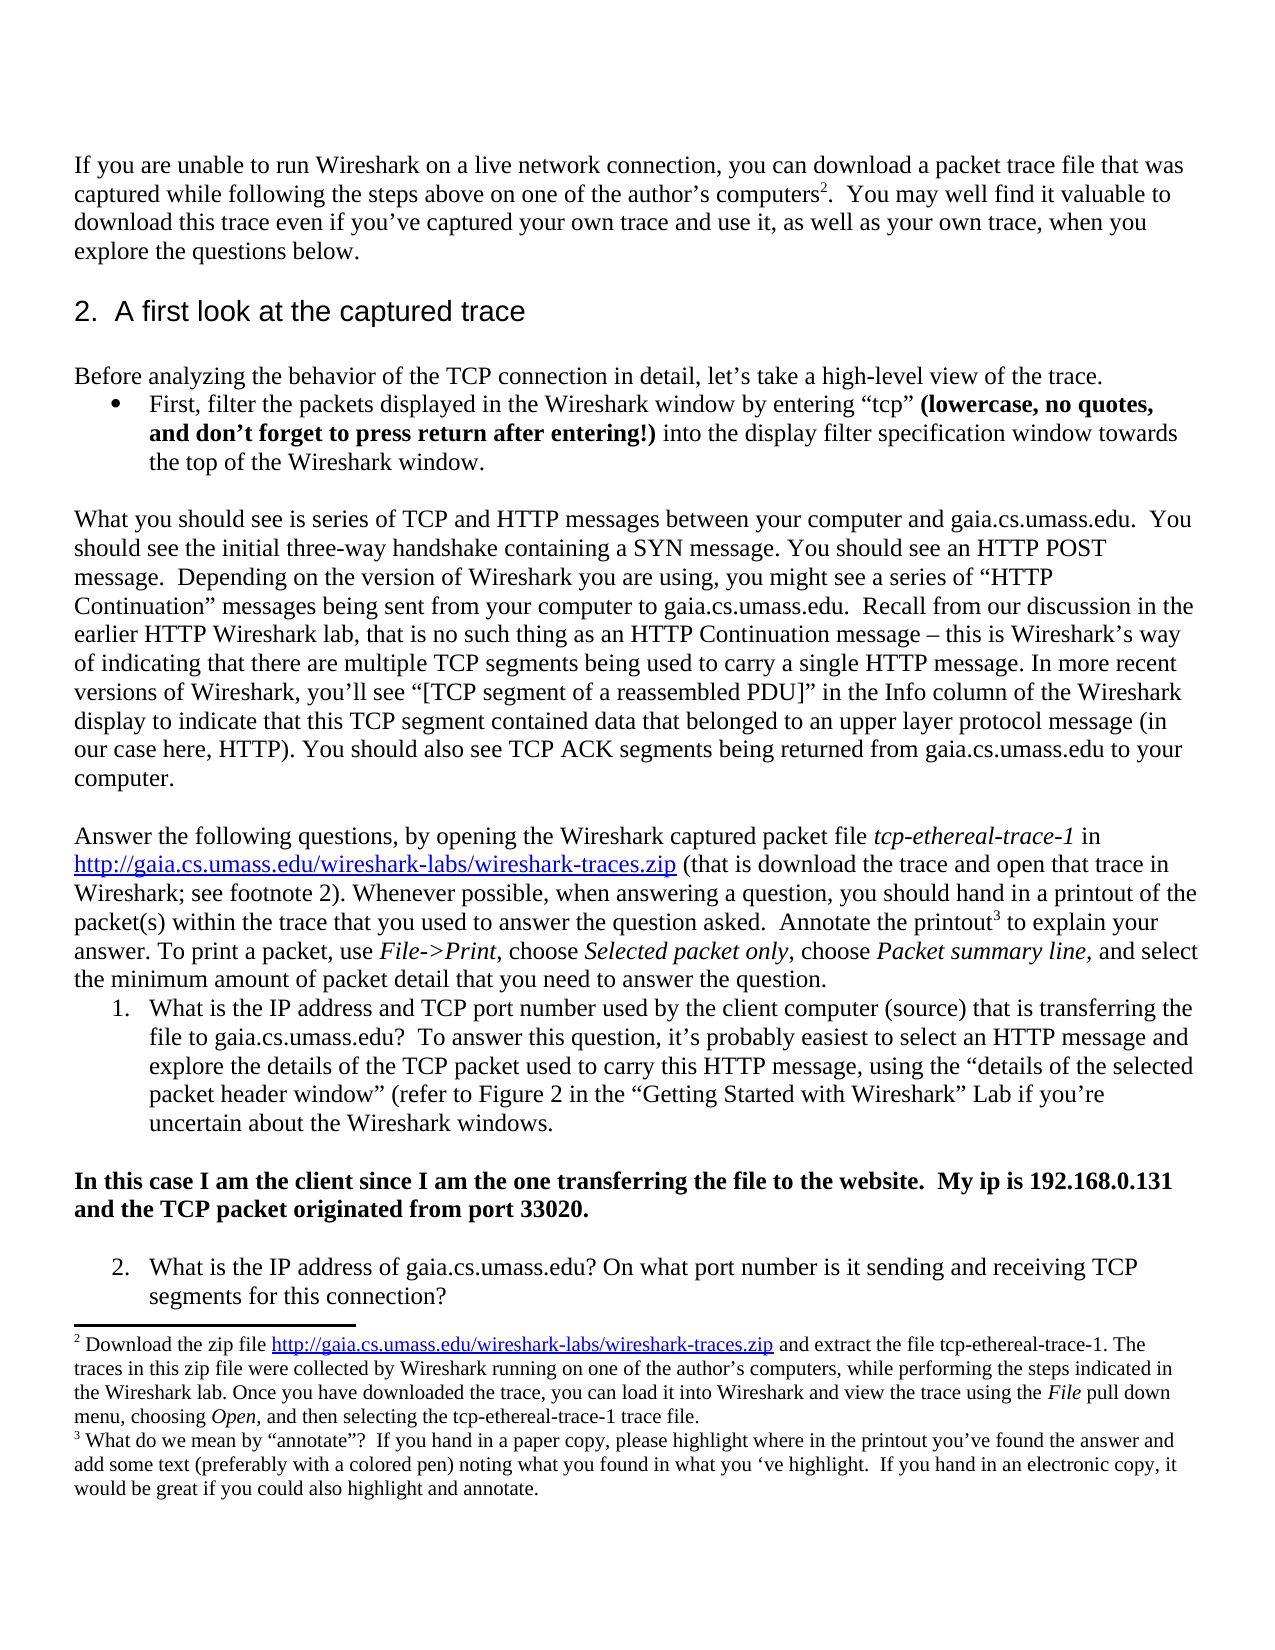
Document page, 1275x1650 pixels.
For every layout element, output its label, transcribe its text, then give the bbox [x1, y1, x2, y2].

text What you should see is series of TCP and HTTP messages between your computer and gaia.cs.umass.edu. You should see the initial three-way handshake containing a SYN message. You should see an HTTP POST message. Depending on the version of Wireshark you are using, you might see a series of “HTTP Continuation” messages being sent from your computer to gaia.cs.umass.edu. Recall from our discussion in the earlier HTTP Wireshark lab, that is no such thing as an HTTP Continuation message – this is Wireshark’s way of indicating that there are multiple TCP segments being used to carry a single HTTP message. In more recent versions of Wireshark, you’ll see “[TCP segment of a reassembled PDU]” in the Info column of the Wireshark display to indicate that this TCP segment contained data that belonged to an upper layer protocol message (in our case here, HTTP). You should also see TCP ACK segments being returned from gaia.cs.umass.edu to your computer. [74, 504, 1199, 792]
text Answer the following questions, by opening the Wireshark captured packet file tcp-ethereal-trace-1 in http://gaia.cs.umass.edu/wireshark-labs/wireshark-traces.zip (that is download the trace and open that trace in Wireshark; see footnote 2). Whenever possible, when answering a question, you should hand in a printout of the packet(s) within the trace that you used to answer the question asked. Annotate the printout to explain your answer. To print a packet, use File->Print, choose Selected packet only, choose Packet summary line, and select the minimum amount of packet detail that you need to answer the question. [74, 821, 1199, 993]
text 2. A first look at the captured trace [74, 294, 1199, 327]
list What is the IP address of gaia.cs.umass.edu? On what port number is it sending and receiving TCP segments for this connection? [111, 1252, 1199, 1309]
text Download the zip file http://gaia.cs.umass.edu/wireshark-labs/wireshark-traces.zip and extract the file tcp-ethereal-trace-1. The traces in this zip file were collected by Wireshark running on one of the author’s computers, while performing the steps indicated in the Wireshark lab. Once you have downloaded the trace, you can load it into Wireshark and view the trace using the File pull down menu, choosing Open, and then selecting the tcp-ethereal-trace-1 trace file. [74, 1332, 1199, 1428]
text Before analyzing the behavior of the TCP connection in detail, let’s take a high-level view of the trace. [74, 361, 1199, 389]
list What is the IP address and TCP port number used by the client computer (source) that is transferring the file to gaia.cs.umass.edu? To answer this question, it’s probably easiest to select an HTTP message and explore the details of the TCP packet used to carry this HTTP message, using the “details of the selected packet header window” (refer to Figure 2 in the “Getting Started with Wireshark” Lab if you’re uncertain about the Wireshark windows. [111, 993, 1199, 1137]
text What do we mean by “annotate”? If you hand in a paper copy, please highlight where in the printout you’ve found the answer and add some text (preferably with a colored pen) noting what you found in what you ‘ve highlight. If you hand in an electronic copy, it would be great if you could also highlight and annotate. [74, 1428, 1199, 1500]
text In this case I am the client since I am the one transferring the file to the website. My ip is 192.168.0.131 and the TCP packet originated from port 33020. [74, 1166, 1199, 1223]
list First, filter the packets displayed in the Wireshark window by entering “tcp” (lowercase, no quotes, and don’t forget to press return after entering!) into the display filter specification window towards the top of the Wireshark window. [111, 389, 1199, 476]
text If you are unable to run Wireshark on a live network connection, you can download a packet trace file that was captured while following the steps above on one of the author’s computers. You may well find it valuable to download this trace even if you’ve captured your own trace and use it, as well as your own trace, when you explore the questions below. [74, 150, 1199, 265]
